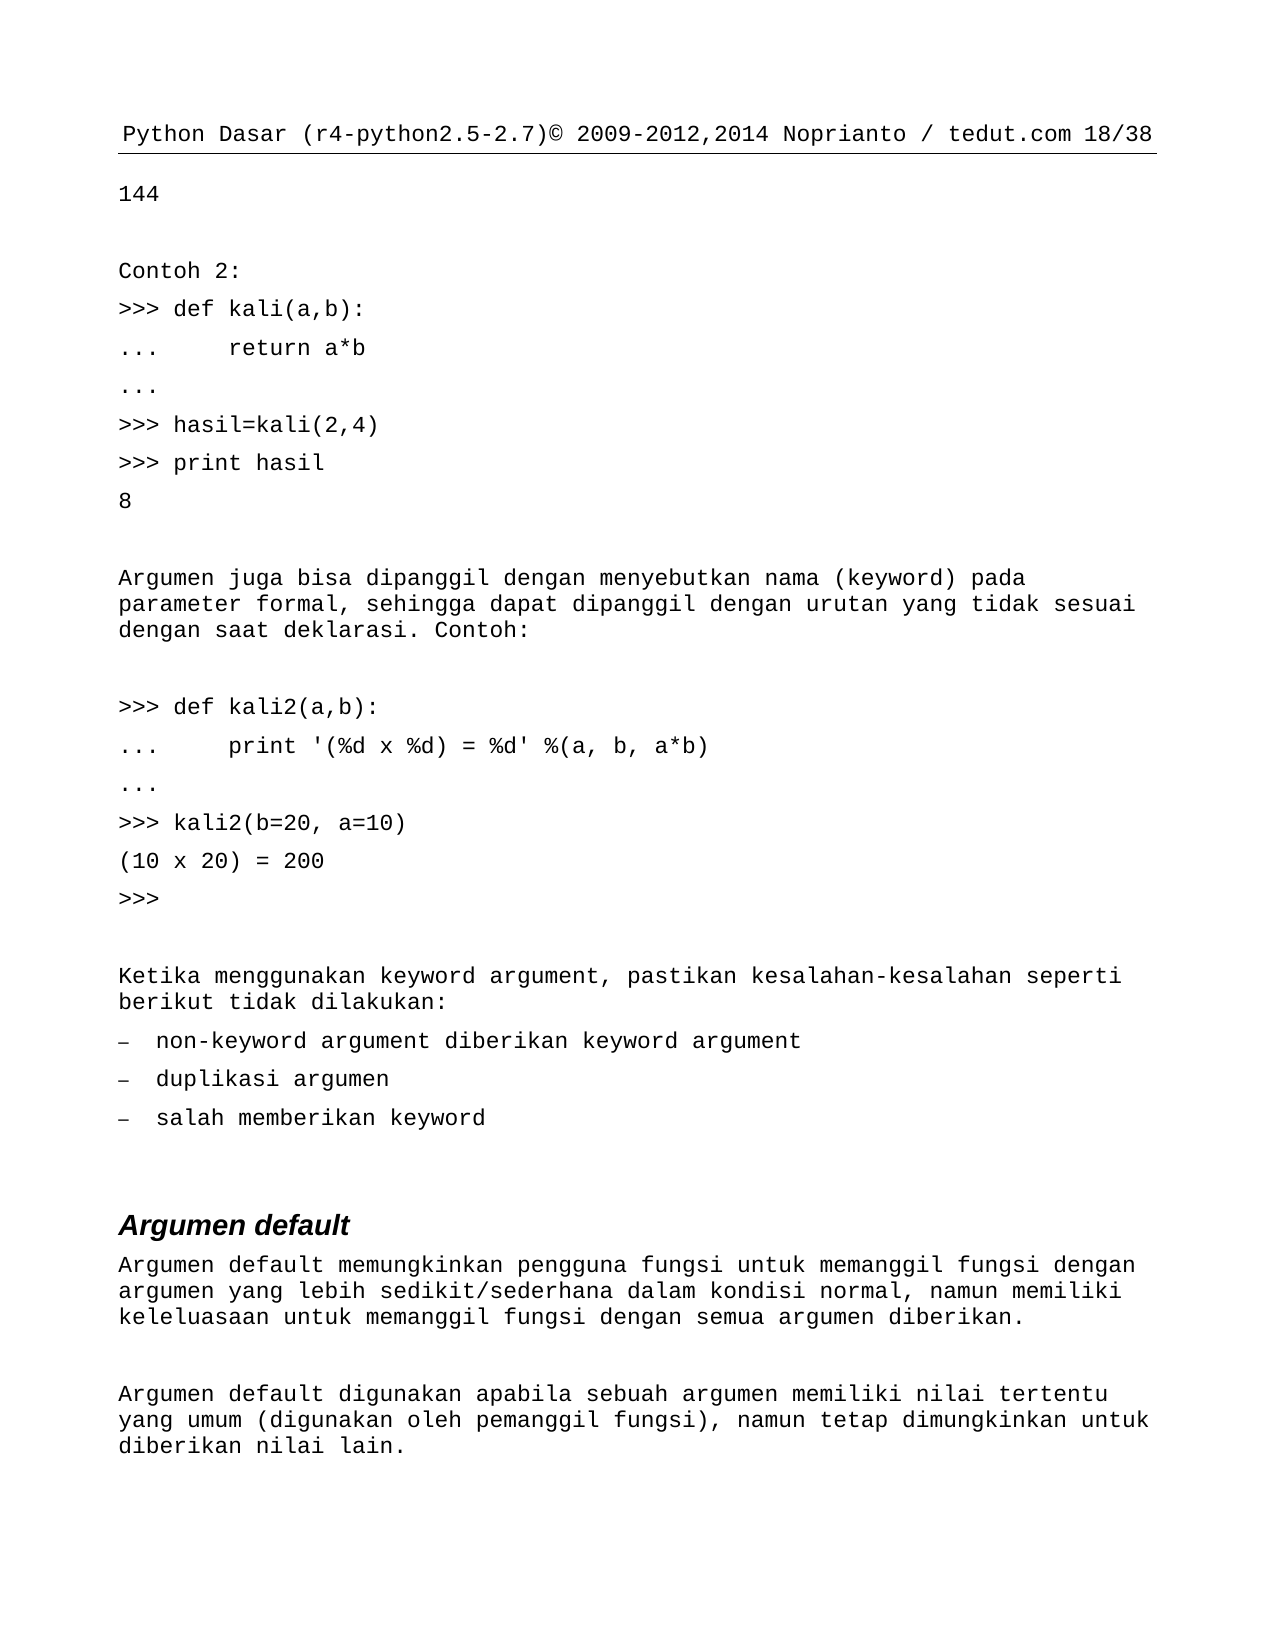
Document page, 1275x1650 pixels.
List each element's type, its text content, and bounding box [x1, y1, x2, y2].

text Argumen juga bisa dipanggil dengan menyebutkan nama (keyword) pada parameter formal, sehingga dapat dipanggil dengan urutan yang tidak sesuai dengan saat deklarasi. Contoh: [118, 567, 1157, 644]
text ... [118, 772, 1157, 798]
text Contoh 2: [118, 259, 1157, 285]
list duplikasi argumen [118, 1067, 1157, 1093]
text >>> def kali2(a,b): [118, 696, 1157, 721]
text >>> print hasil [118, 451, 1157, 477]
text >>> def kali(a,b): [118, 298, 1157, 324]
text Ketika menggunakan keyword argument, pastikan kesalahan-kesalahan seperti berikut tidak dilakukan: [118, 964, 1157, 1016]
text >>> [118, 888, 1157, 914]
text (10 x 20) = 200 [118, 849, 1157, 875]
text >>> hasil=kali(2,4) [118, 413, 1157, 439]
list salah memberikan keyword [118, 1106, 1157, 1132]
text Argumen default memungkinkan pengguna fungsi untuk memanggil fungsi dengan argumen yang lebih sedikit/sederhana dalam kondisi normal, namun memiliki keleluasaan untuk memanggil fungsi dengan semua argumen diberikan. [118, 1254, 1157, 1332]
text >>> kali2(b=20, a=10) [118, 811, 1157, 837]
text ... [118, 374, 1157, 401]
text 8 [118, 490, 1157, 516]
list non-keyword argument diberikan keyword argument [118, 1029, 1157, 1055]
text Argumen default digunakan apabila sebuah argumen memiliki nilai tertentu yang umum (digunakan oleh pemanggil fungsi), namun tetap dimungkinkan untuk diberikan nilai lain. [118, 1382, 1157, 1460]
text ... print '(%d x %d) = %d' %(a, b, a*b) [118, 734, 1157, 760]
text 144 [118, 182, 1157, 208]
subtitle Argumen default [118, 1208, 1157, 1241]
text ... return a*b [118, 336, 1157, 362]
